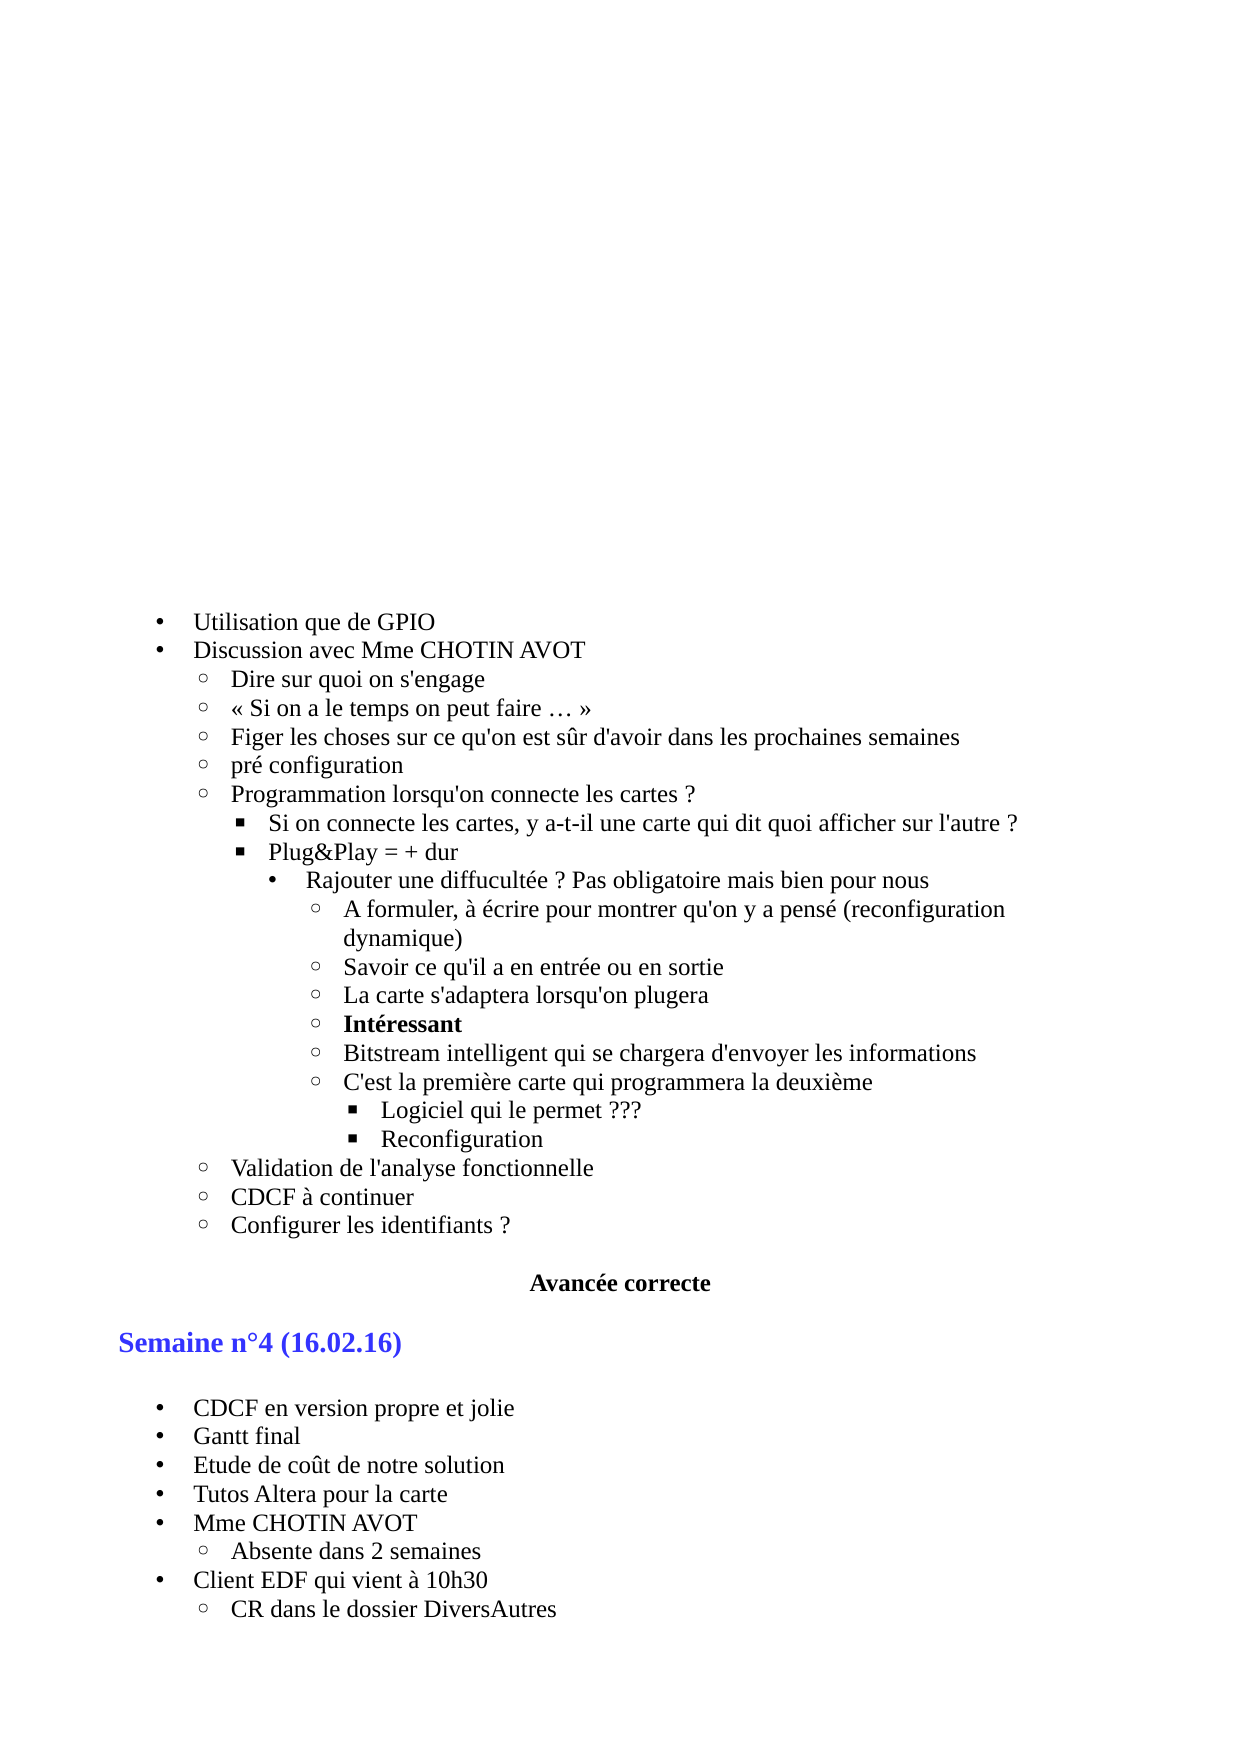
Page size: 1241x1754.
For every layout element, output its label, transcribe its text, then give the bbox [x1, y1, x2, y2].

list Dire sur quoi on s'engage [193, 664, 1122, 693]
list Si on connecte les cartes, y a-t-il une carte qui dit quoi afficher sur l'autre ? [231, 808, 1122, 837]
list Savoir ce qu'il a en entrée ou en sortie [306, 952, 1122, 981]
list Gantt final [156, 1421, 1122, 1450]
text Avancée correcte [118, 1268, 1122, 1297]
list Bitstream intelligent qui se chargera d'envoyer les informations [306, 1038, 1122, 1067]
list pré configuration [193, 751, 1122, 779]
list Logiciel qui le permet ??? [343, 1096, 1122, 1124]
list Absente dans 2 semaines [193, 1536, 1122, 1565]
list Discussion avec Mme CHOTIN AVOT [156, 636, 1122, 664]
list Figer les choses sur ce qu'on est sûr d'avoir dans les prochaines semaines [193, 722, 1122, 751]
list La carte s'adaptera lorsqu'on plugera [306, 981, 1122, 1009]
list Reconfiguration [343, 1124, 1122, 1153]
list C'est la première carte qui programmera la deuxième [306, 1067, 1122, 1096]
list « Si on a le temps on peut faire … » [193, 693, 1122, 722]
list Client EDF qui vient à 10h30 [156, 1565, 1122, 1594]
list CR dans le dossier DiversAutres [193, 1594, 1122, 1623]
list Etude de coût de notre solution [156, 1450, 1122, 1479]
list Utilisation que de GPIO [156, 607, 1122, 636]
list Intéressant [306, 1009, 1122, 1038]
list CDCF à continuer [193, 1182, 1122, 1211]
list A formuler, à écrire pour montrer qu'on y a pensé (reconfiguration dynamique) [306, 894, 1122, 952]
list Configurer les identifiants ? [193, 1211, 1122, 1239]
text Semaine n°4 (16.02.16) [118, 1326, 1122, 1359]
list Rajouter une diffucultée ? Pas obligatoire mais bien pour nous [268, 866, 1122, 894]
list Mme CHOTIN AVOT [156, 1508, 1122, 1536]
list Plug&Play = + dur [231, 837, 1122, 866]
list CDCF en version propre et jolie [156, 1393, 1122, 1421]
list Validation de l'analyse fonctionnelle [193, 1153, 1122, 1182]
list Programmation lorsqu'on connecte les cartes ? [193, 779, 1122, 808]
list Tutos Altera pour la carte [156, 1479, 1122, 1508]
